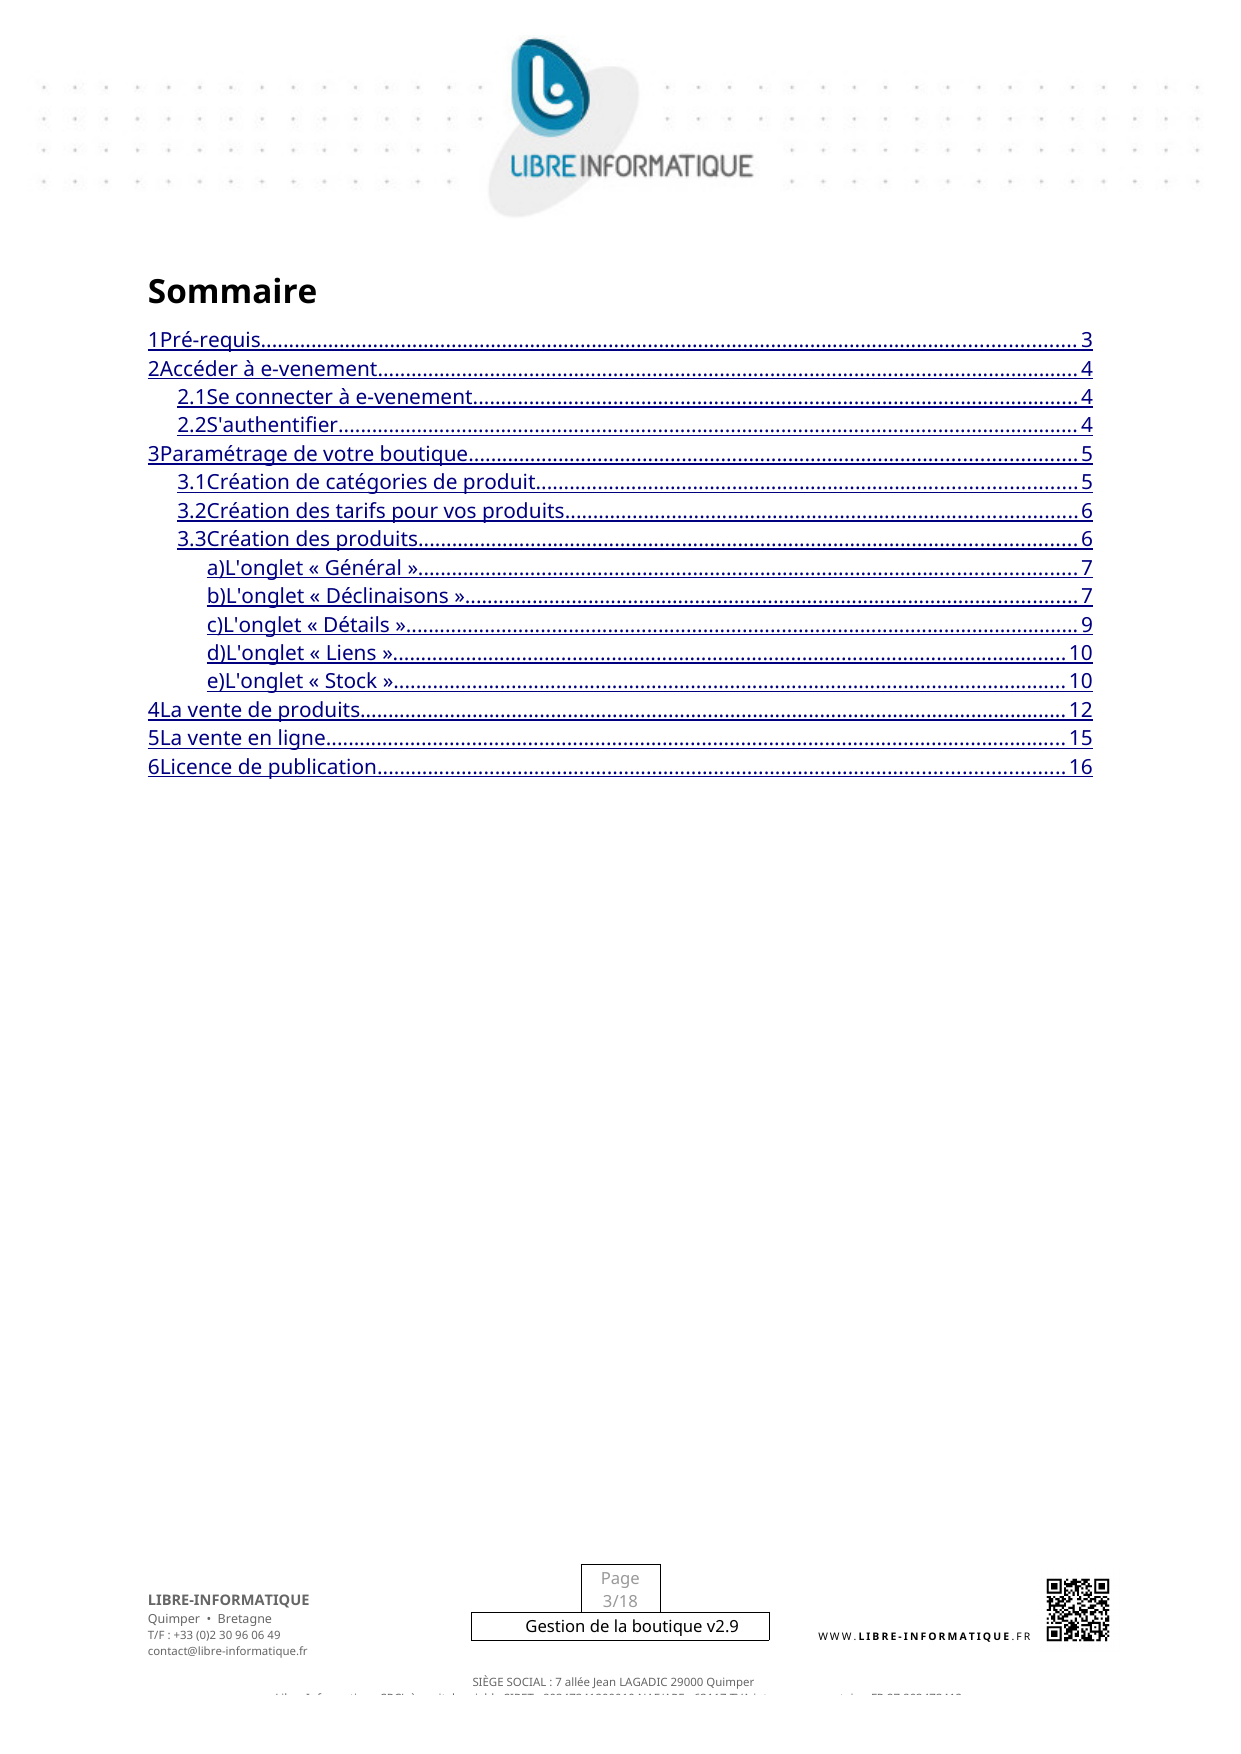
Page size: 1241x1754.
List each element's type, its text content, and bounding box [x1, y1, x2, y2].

text 3Paramétrage de votre boutique 5 [148, 439, 1093, 463]
text d)L'onglet « Liens » 10 [207, 638, 1093, 662]
text 4La vente de produits 12 [148, 695, 1093, 719]
text 3.3Création des produits 6 [177, 524, 1093, 548]
text 6Licence de publication 16 [148, 752, 1093, 776]
picture [1036, 1568, 1120, 1652]
text a)L'onglet « Général » 7 [207, 553, 1093, 577]
subtitle Sommaire [148, 267, 1093, 313]
picture [27, 35, 1213, 220]
text 2.2S'authentifier 4 [177, 411, 1093, 435]
text 5La vente en ligne 15 [148, 723, 1093, 748]
text b)L'onglet « Déclinaisons » 7 [207, 581, 1093, 605]
text e)L'onglet « Stock » 10 [207, 667, 1093, 691]
text 3.1Création de catégories de produit 5 [177, 467, 1093, 492]
text 2Accéder à e-venement 4 [148, 354, 1093, 378]
text 1Pré-requis 3 [148, 325, 1093, 349]
text 3.2Création des tarifs pour vos produits 6 [177, 496, 1093, 520]
text c)L'onglet « Détails » 9 [207, 610, 1093, 634]
text 2.1Se connecter à e-venement 4 [177, 382, 1093, 406]
